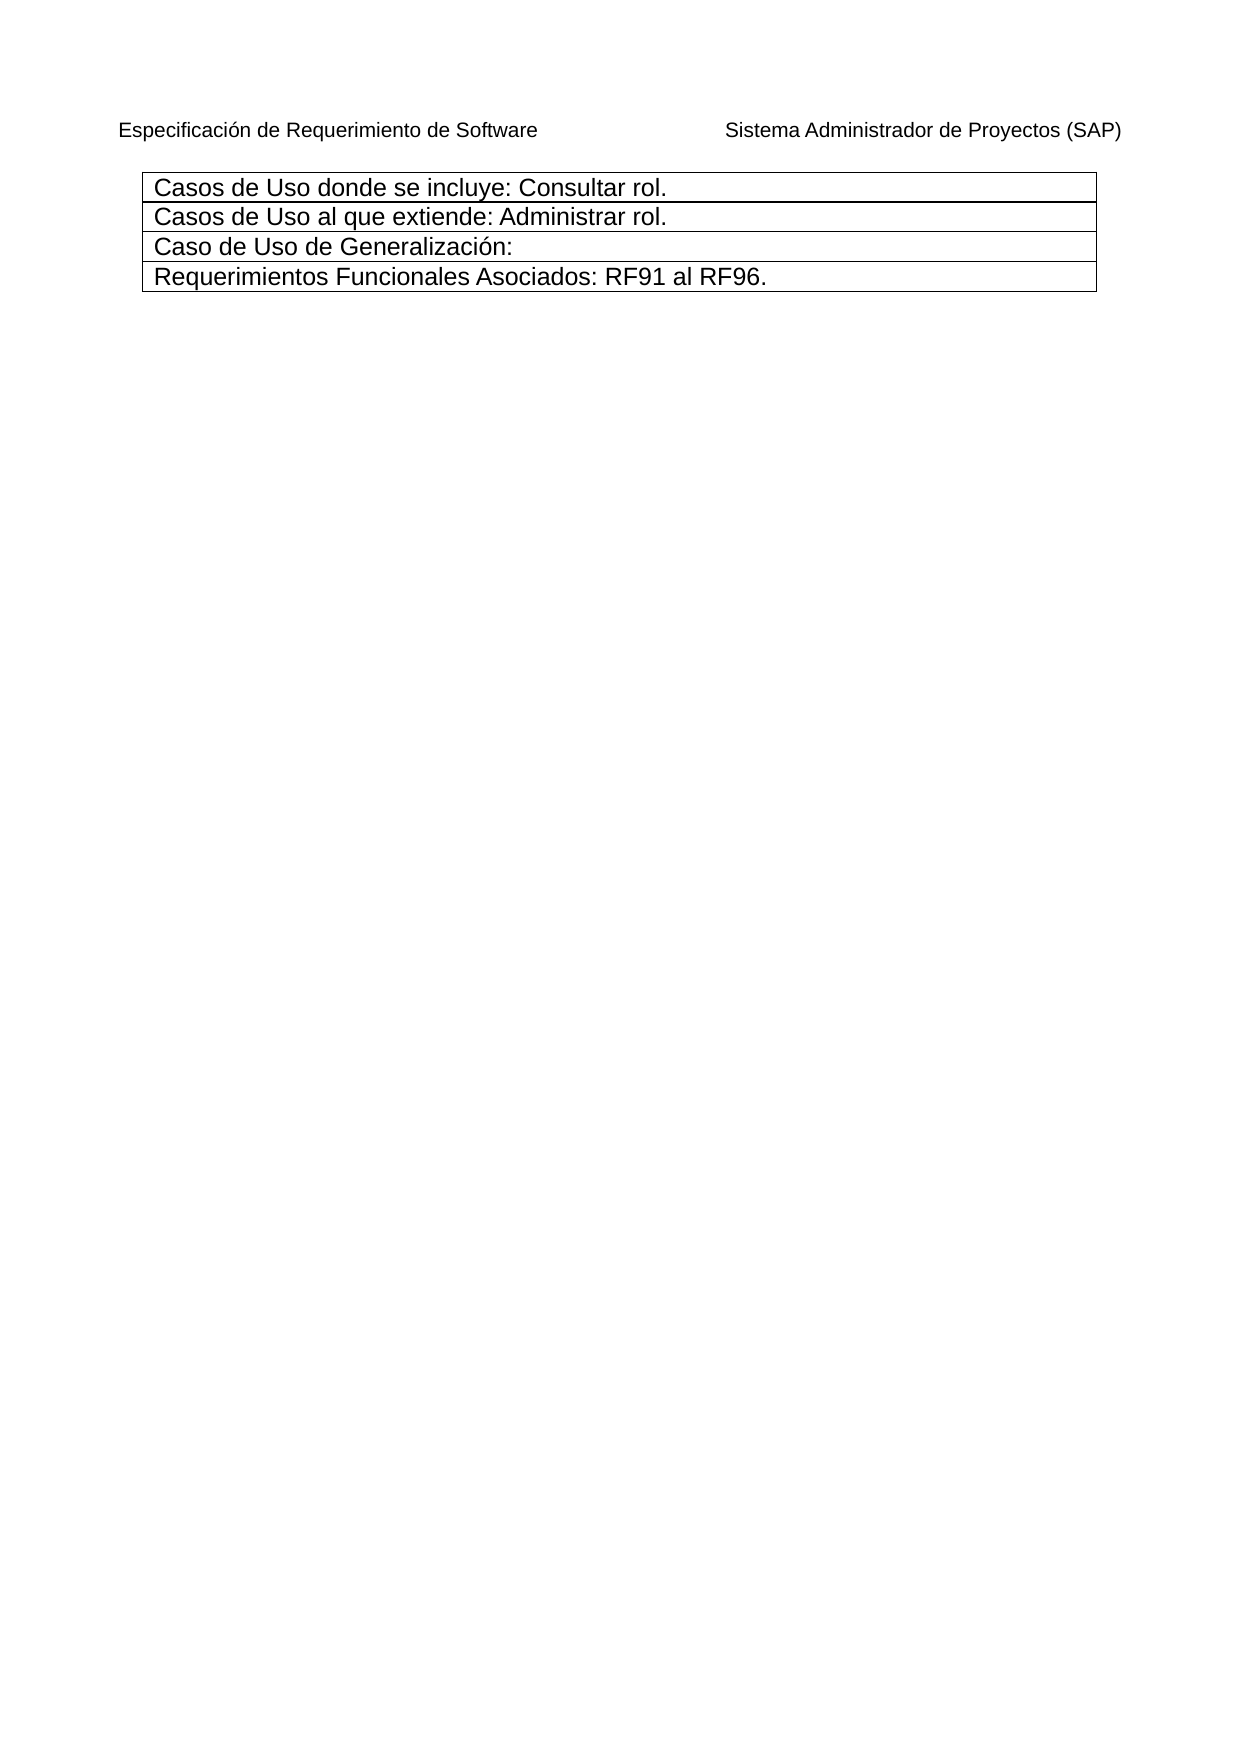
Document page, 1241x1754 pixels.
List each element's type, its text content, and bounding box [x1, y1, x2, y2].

table_cell Casos de Uso donde se incluye: Consultar rol. [143, 173, 1096, 201]
table_cell Requerimientos Funcionales Asociados: RF91 al RF96. [143, 262, 1096, 291]
table_cell Caso de Uso de Generalización: [143, 232, 1096, 261]
table_cell Casos de Uso al que extiende: Administrar rol. [143, 203, 1096, 231]
